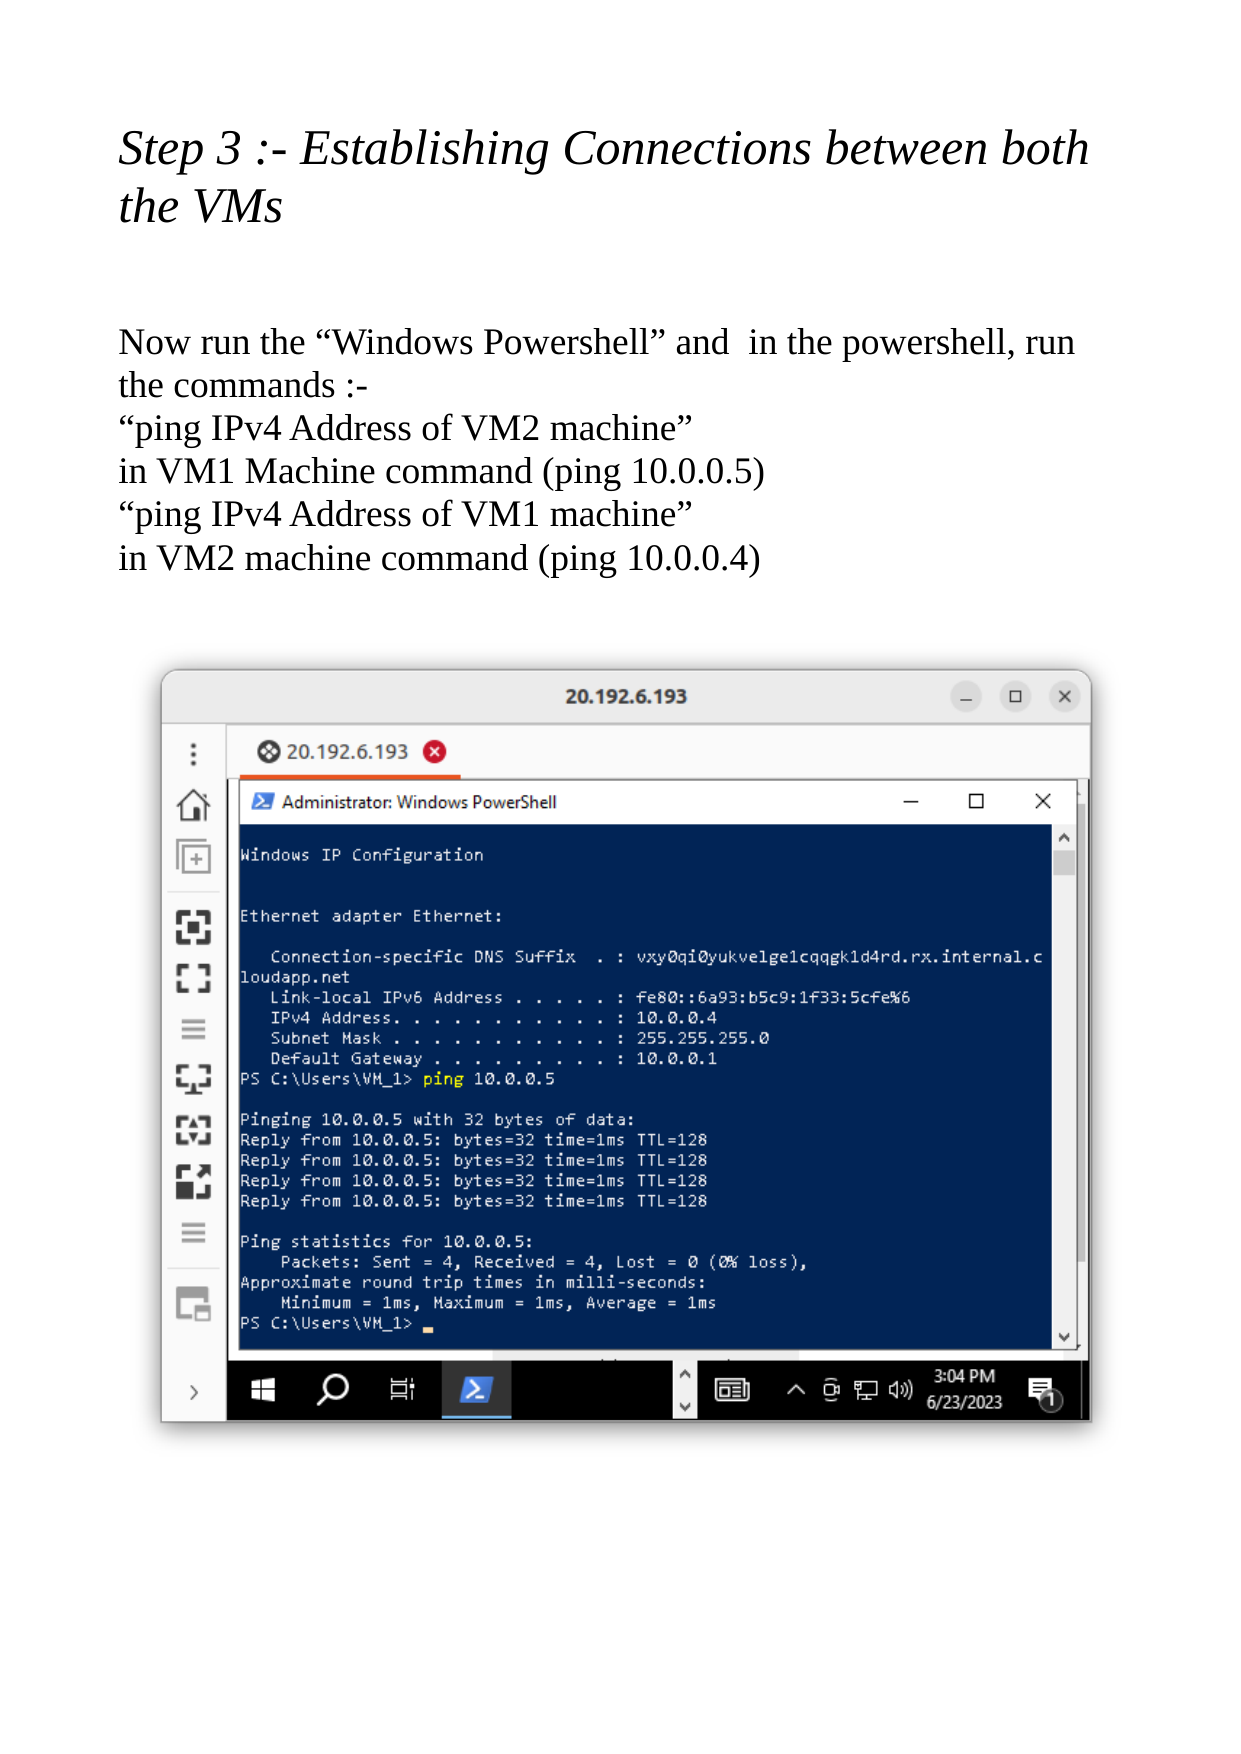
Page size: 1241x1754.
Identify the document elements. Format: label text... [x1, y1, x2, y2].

text in VM1 Machine command (ping 10.0.0.5) [118, 449, 1122, 492]
text “ping IPv4 Address of VM1 machine” [118, 492, 1122, 535]
text “ping IPv4 Address of VM2 machine” [118, 406, 1122, 449]
picture [124, 638, 1129, 1464]
text Now run the “Windows Powershell” and in the powershell, run the commands :- [118, 319, 1122, 406]
text Step 3 :- Establishing Connections between both the VMs [118, 118, 1122, 233]
text in VM2 machine command (ping 10.0.0.4) [118, 535, 1122, 578]
